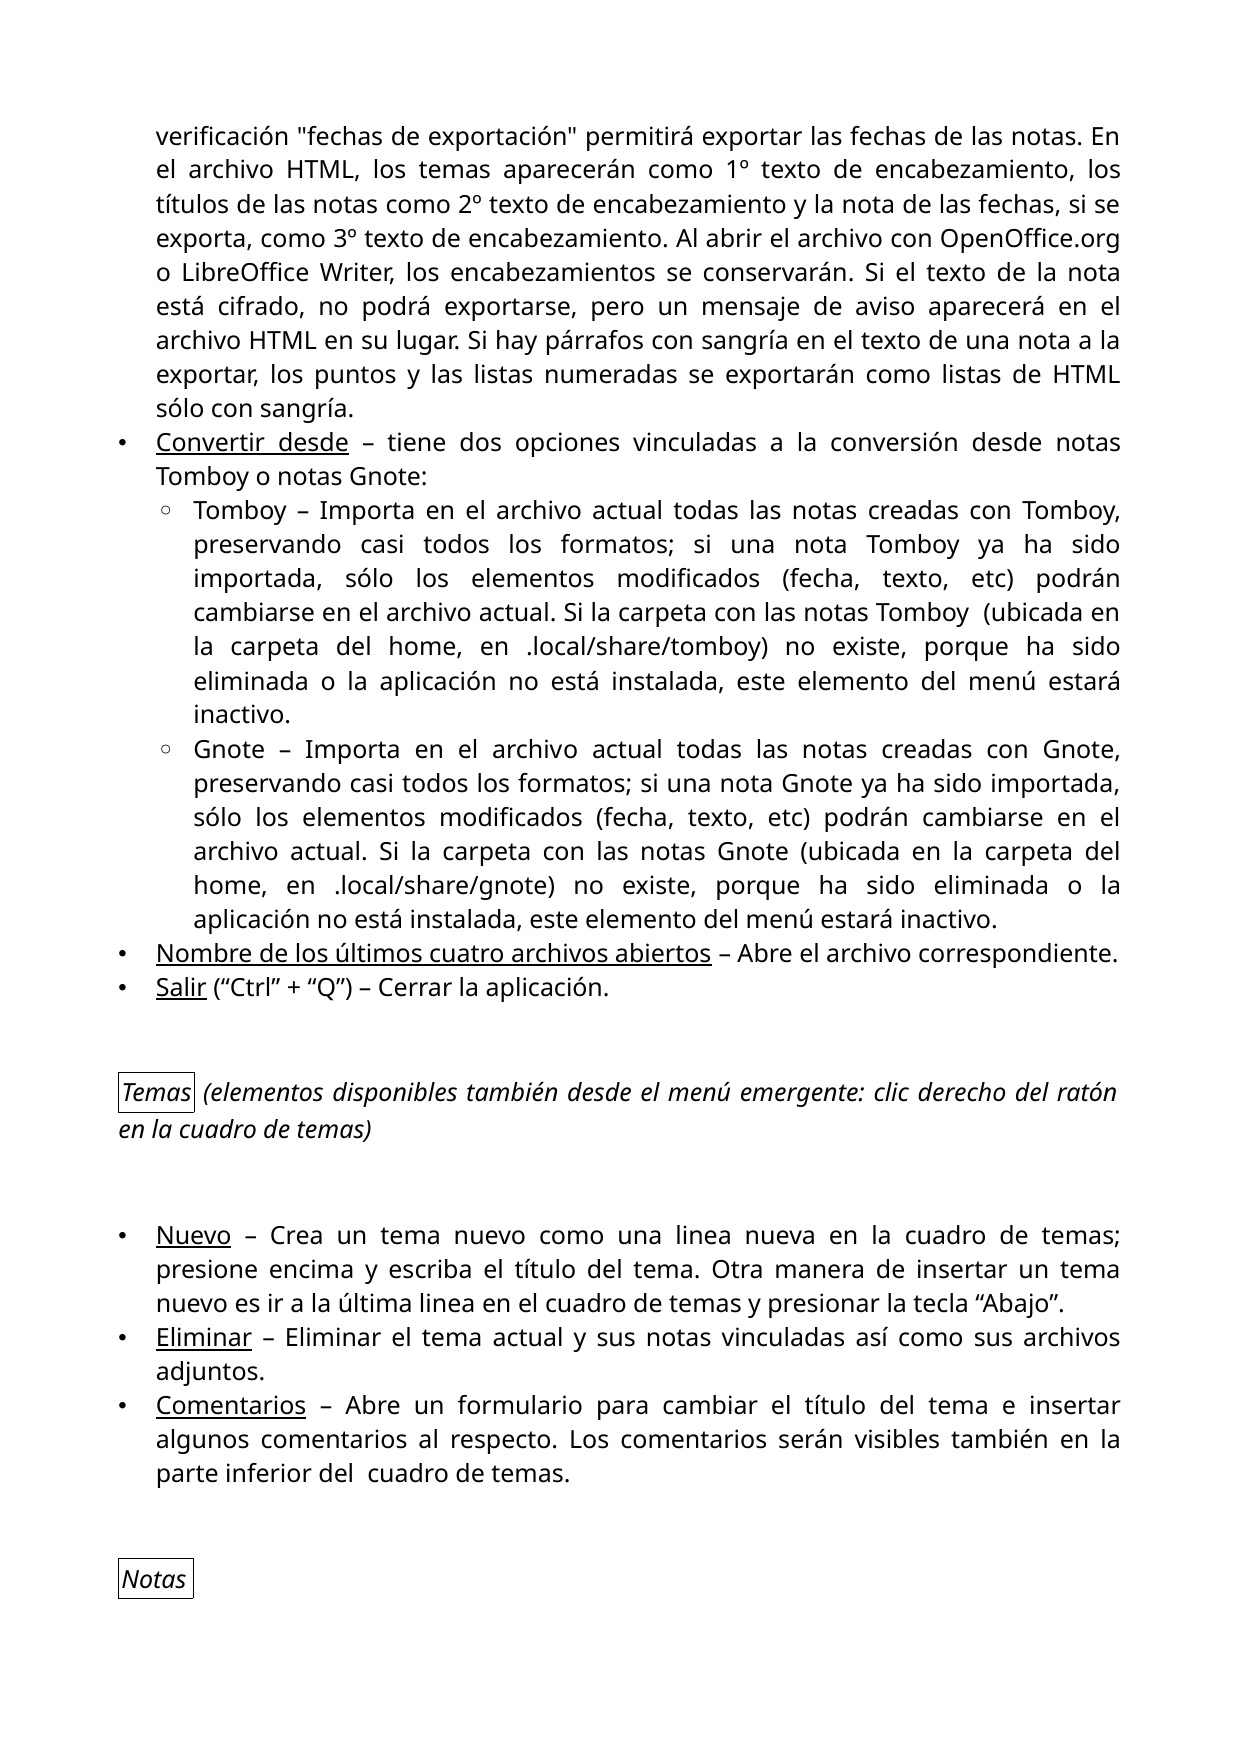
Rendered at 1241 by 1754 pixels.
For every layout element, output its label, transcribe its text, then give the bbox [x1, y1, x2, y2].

text [194, 1558, 1122, 1598]
list Nuevo – Crea un tema nuevo como una linea nueva en la cuadro de temas; presione encima y escriba el título del tema. Otra manera de insertar un tema nuevo es ir a la última linea en el cuadro de temas y presionar la tecla “Abajo”. [118, 1218, 1122, 1320]
list verificación "fechas de exportación" permitirá exportar las fechas de las notas. En el archivo HTML, los temas aparecerán como 1º texto de encabezamiento, los títulos de las notas como 2º texto de encabezamiento y la nota de las fechas, si se exporta, como 3º texto de encabezamiento. Al abrir el archivo con OpenOffice.org o LibreOffice Writer, los encabezamientos se conservarán. Si el texto de la nota está cifrado, no podrá exportarse, pero un mensaje de aviso aparecerá en el archivo HTML en su lugar. Si hay párrafos con sangría en el texto de una nota a la exportar, los puntos y las listas numeradas se exportarán como listas de HTML sólo con sangría. [118, 118, 1122, 425]
text Notas [119, 1559, 193, 1598]
list Nombre de los últimos cuatro archivos abiertos – Abre el archivo correspondiente. [118, 936, 1122, 970]
list Comentarios – Abre un formulario para cambiar el título del tema e insertar algunos comentarios al respecto. Los comentarios serán visibles también en la parte inferior del cuadro de temas. [118, 1388, 1122, 1490]
list Salir (“Ctrl” + “Q”) – Cerrar la aplicación. [118, 970, 1122, 1004]
list Tomboy – Importa en el archivo actual todas las notas creadas con Tomboy, preservando casi todos los formatos; si una nota Tomboy ya ha sido importada, sólo los elementos modificados (fecha, texto, etc) podrán cambiarse en el archivo actual. Si la carpeta con las notas Tomboy (ubicada en la carpeta del home, en .local/share/tomboy) no existe, porque ha sido eliminada o la aplicación no está instalada, este elemento del menú estará inactivo. [156, 493, 1122, 731]
text Temas (elementos disponibles también desde el menú emergente: clic derecho del ratón en la cuadro de temas) [118, 1072, 1122, 1146]
list Convertir desde – tiene dos opciones vinculadas a la conversión desde notas Tomboy o notas Gnote: [118, 425, 1122, 493]
list Gnote – Importa en el archivo actual todas las notas creadas con Gnote, preservando casi todos los formatos; si una nota Gnote ya ha sido importada, sólo los elementos modificados (fecha, texto, etc) podrán cambiarse en el archivo actual. Si la carpeta con las notas Gnote (ubicada en la carpeta del home, en .local/share/gnote) no existe, porque ha sido eliminada o la aplicación no está instalada, este elemento del menú estará inactivo. [156, 731, 1122, 936]
list Eliminar – Eliminar el tema actual y sus notas vinculadas así como sus archivos adjuntos. [118, 1320, 1122, 1388]
